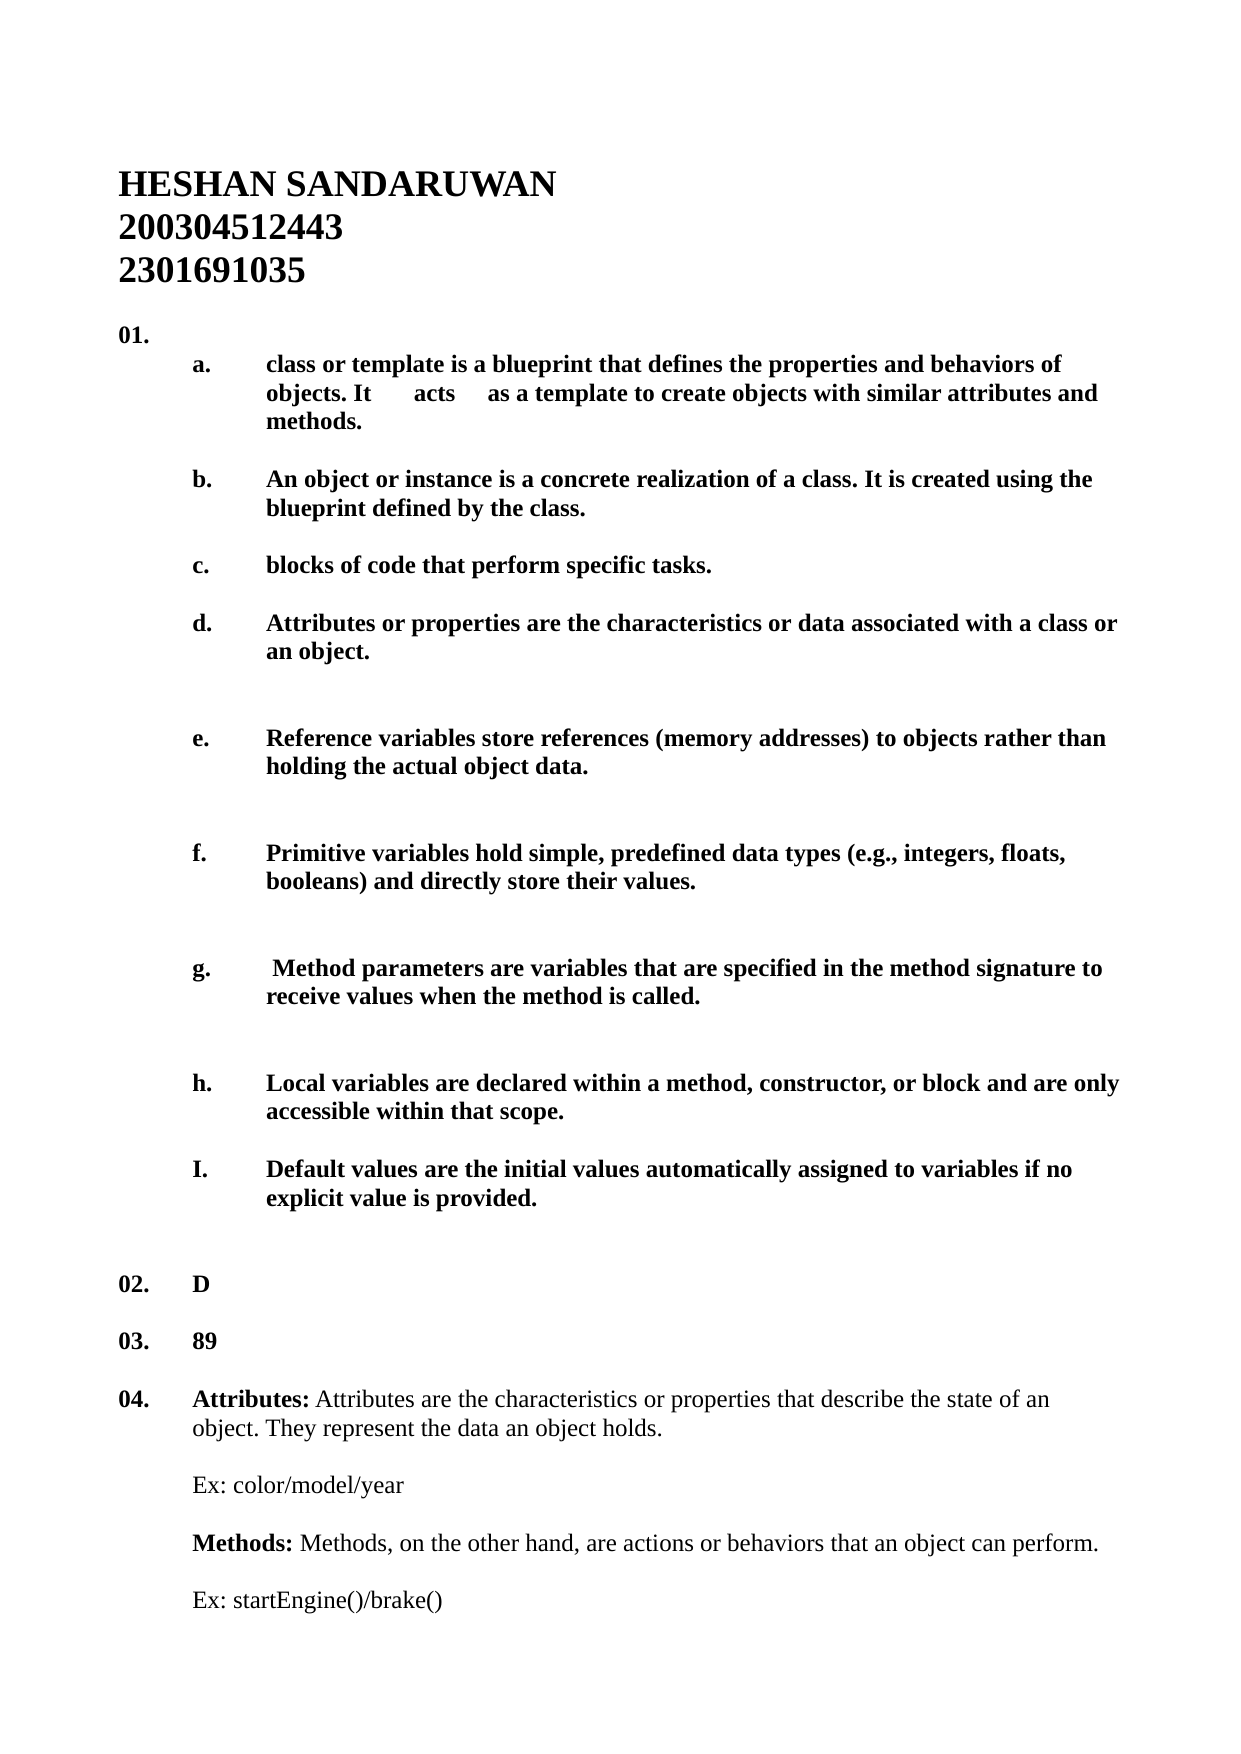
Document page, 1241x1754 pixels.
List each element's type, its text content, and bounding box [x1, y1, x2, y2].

text d. Attributes or properties are the characteristics or data associated with a class or an object. [118, 608, 1122, 665]
text Methods: Methods, on the other hand, are actions or behaviors that an object can perform. [118, 1528, 1122, 1556]
text 03. 89 [118, 1326, 1122, 1355]
text c. blocks of code that perform specific tasks. [118, 550, 1122, 579]
text h. Local variables are declared within a method, constructor, or block and are only accessible within that scope. [118, 1068, 1122, 1125]
text I. Default values are the initial values automatically assigned to variables if no explicit value is provided. [118, 1154, 1122, 1211]
text 04. Attributes: Attributes are the characteristics or properties that describe the state of an object. They represent the data an object holds. [118, 1384, 1122, 1441]
text Ex: startEngine()/brake() [118, 1585, 1122, 1614]
text b. An object or instance is a concrete realization of a class. It is created using the blueprint defined by the class. [118, 464, 1122, 521]
text g. Method parameters are variables that are specified in the method signature to receive values when the method is called. [118, 953, 1122, 1010]
text f. Primitive variables hold simple, predefined data types (e.g., integers, floats, booleans) and directly store their values. [118, 838, 1122, 895]
text 02. D [118, 1269, 1122, 1298]
text a. class or template is a blueprint that defines the properties and behaviors of objects. It acts as a template to create objects with similar attributes and methods. [118, 349, 1122, 435]
text 01. [118, 320, 1122, 349]
text Ex: color/model/year [118, 1470, 1122, 1499]
text e. Reference variables store references (memory addresses) to objects rather than holding the actual object data. [118, 723, 1122, 780]
